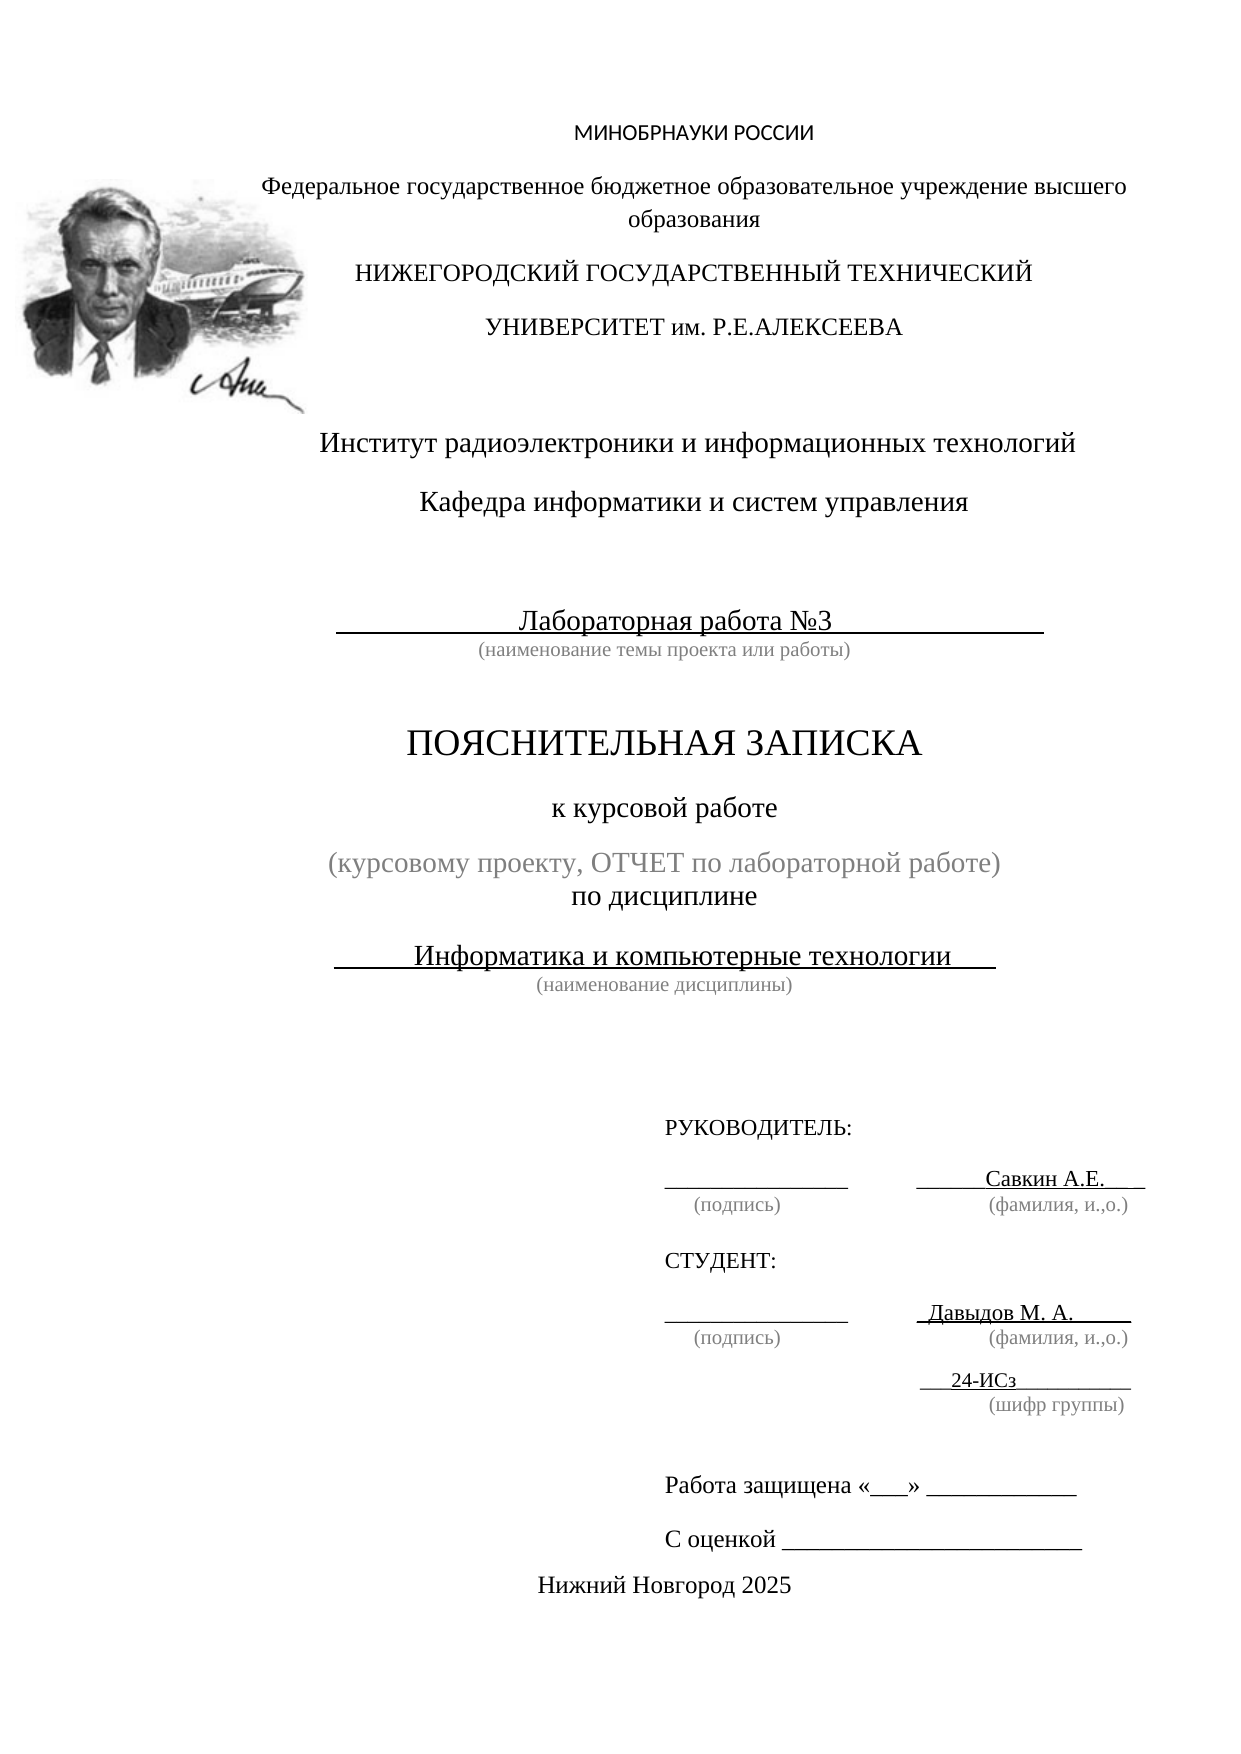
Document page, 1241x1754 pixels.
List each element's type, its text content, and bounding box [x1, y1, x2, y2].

text Федеральное государственное бюджетное образовательное учреждение высшего образования [236, 171, 1152, 233]
text (шифр группы) [664, 1392, 1152, 1416]
subtitle МИНОБРНАУКИ РОССИИ [236, 118, 1152, 146]
text (наименование дисциплины) [177, 971, 1152, 996]
text ________________ ______Савкин А.Е.__ _ [664, 1165, 1152, 1192]
subtitle ПОЯСНИТЕЛЬНАЯ ЗАПИСКА [177, 720, 1152, 763]
text (подпись) (фамилия, и.,о.) [664, 1325, 1152, 1349]
text ________ Лабораторная работа №3___________ [177, 603, 1152, 637]
text Работа защищена «___» ____________ [664, 1470, 1152, 1499]
text (наименование темы проекта или работы) [177, 637, 1152, 661]
text Информатика и компьютерные технологии _ [177, 938, 1152, 971]
text Кафедра информатики и систем управления [236, 484, 1152, 518]
text по дисциплине [177, 878, 1152, 912]
text ________________ _Давыдов М. А._____ [664, 1298, 1152, 1325]
text Институт радиоэлектроники и информационных технологий [236, 425, 1152, 459]
subtitle НИЖЕГОРОДСКИЙ ГОСУДАРСТВЕННЫЙ ТЕХНИЧЕСКИЙ [236, 258, 1152, 287]
text к курсовой работе [177, 791, 1152, 824]
text ___24-ИСз___________ [664, 1368, 1152, 1392]
subtitle СТУДЕНТ: [664, 1247, 1152, 1274]
subtitle РУКОВОДИТЕЛЬ: [664, 1114, 1152, 1141]
text УНИВЕРСИТЕТ им. Р.Е.АЛЕКСЕЕВА [236, 312, 1152, 341]
text (курсовому проекту, ОТЧЕТ по лабораторной работе) [177, 845, 1152, 878]
text С оценкой ________________________ [664, 1524, 1152, 1553]
text (подпись) (фамилия, и.,о.) [664, 1192, 1152, 1216]
